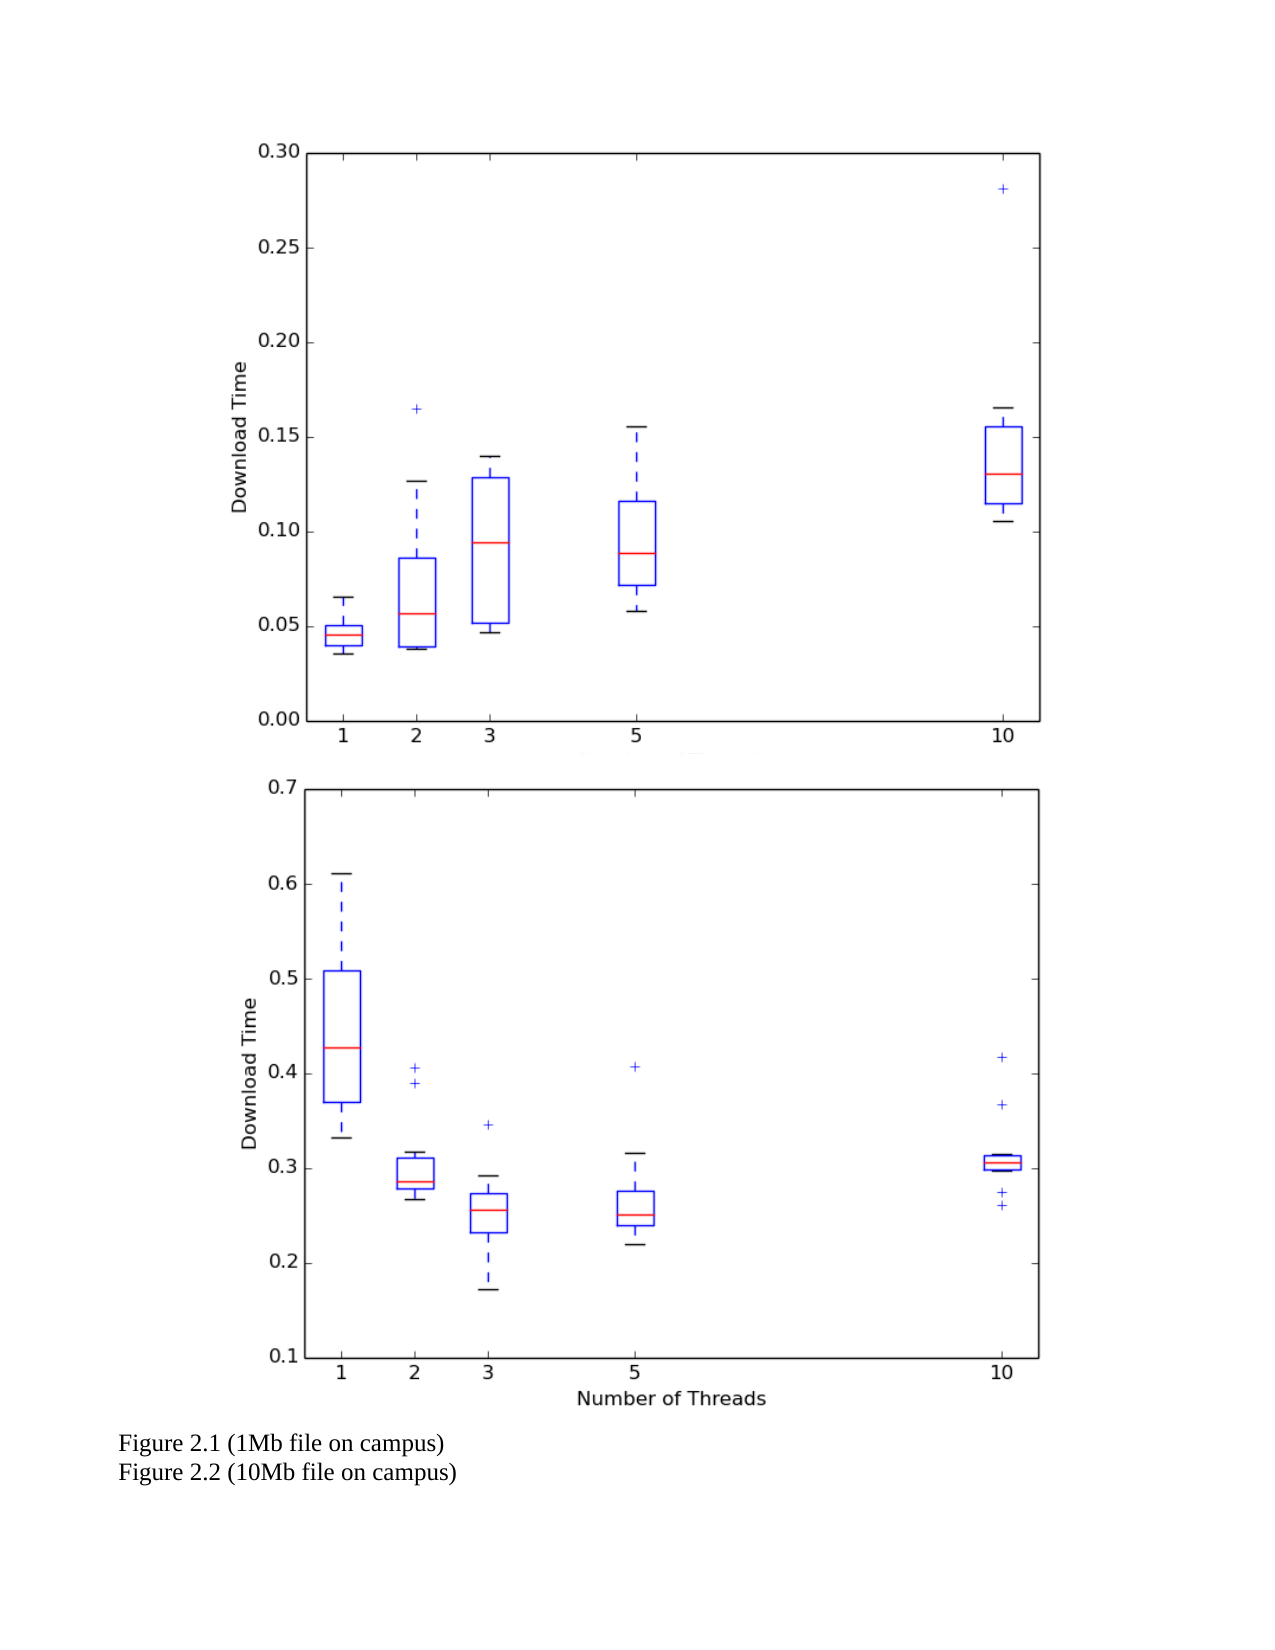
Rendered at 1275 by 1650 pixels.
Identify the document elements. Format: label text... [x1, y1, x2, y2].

picture [187, 118, 1087, 1429]
text Figure 2.2 (10Mb file on campus) [118, 1457, 1157, 1486]
text Figure 2.1 (1Mb file on campus) [118, 118, 1157, 1457]
